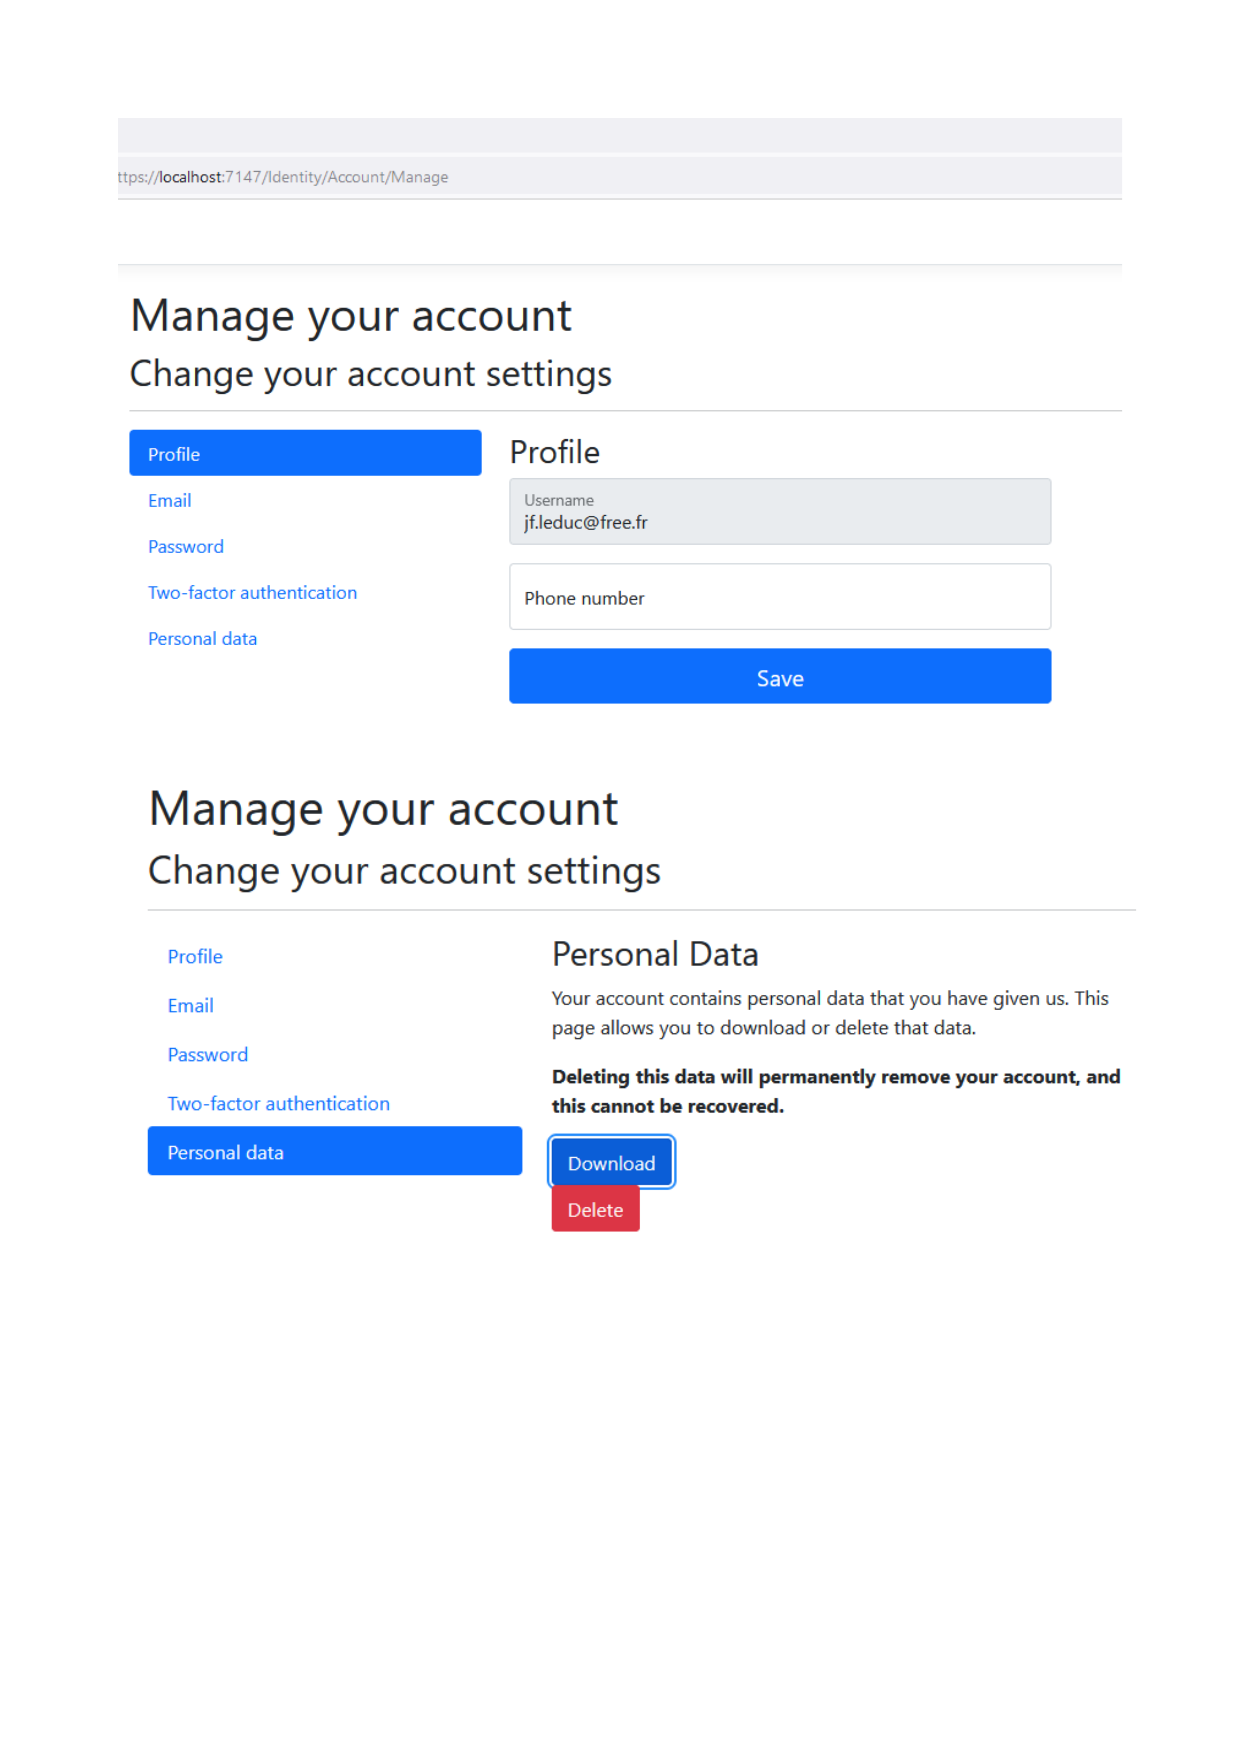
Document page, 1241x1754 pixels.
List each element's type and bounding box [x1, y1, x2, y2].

picture [118, 118, 1123, 752]
picture [132, 787, 1137, 1277]
